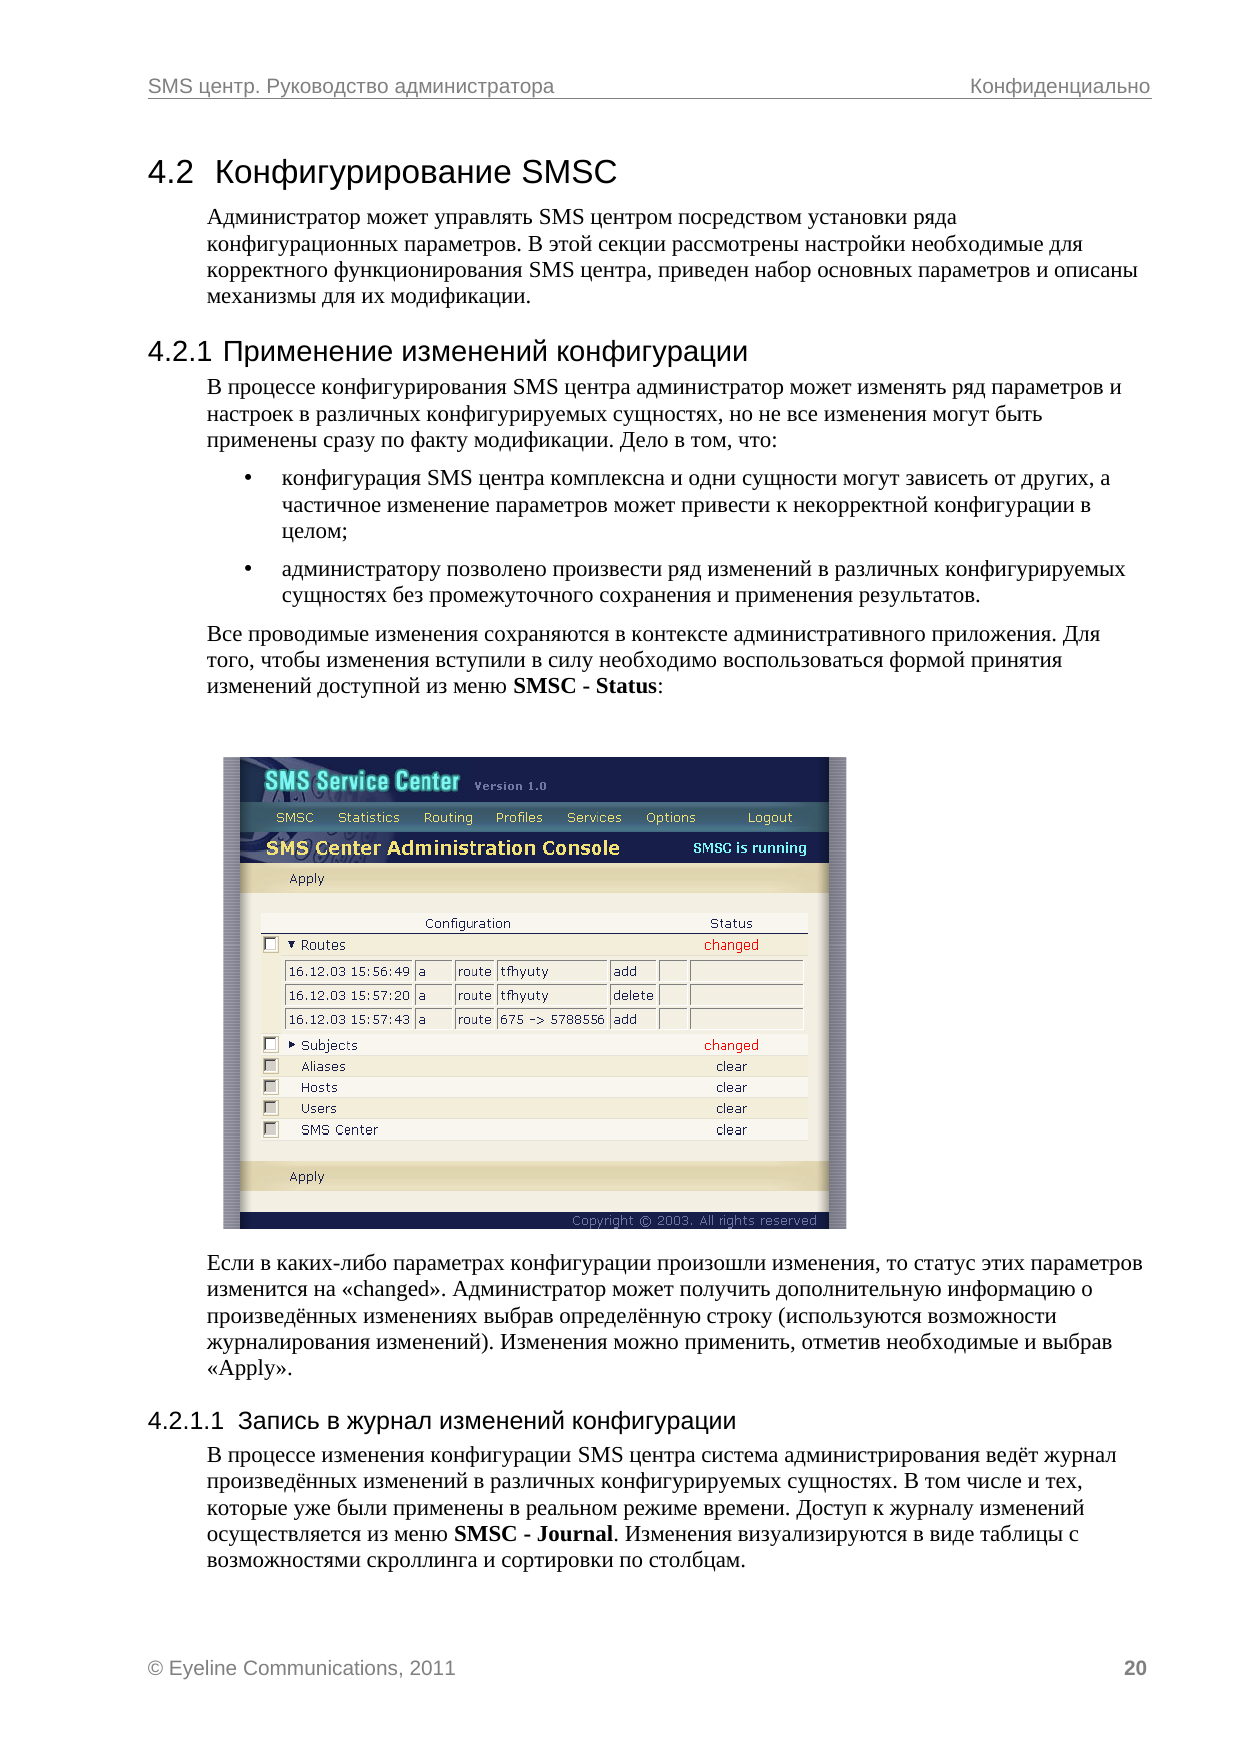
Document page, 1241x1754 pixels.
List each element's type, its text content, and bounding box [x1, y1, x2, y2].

subtitle Применение изменений конфигурации [148, 334, 1152, 367]
text Если в каких-либо параметрах конфигурации произошли изменения, то статус этих параметров изменится на «changed». Администратор может получить дополнительную информацию о произведённых изменениях выбрав определённую строку (используются возможности журналирования изменений). Изменения можно применить, отметив необходимые и выбрав «Apply». [207, 1249, 1152, 1381]
subtitle Запись в журнал изменений конфигурации [148, 1406, 1152, 1434]
text Администратор может управлять SMS центром посредством установки ряда конфигурационных параметров. В этой секции рассмотрены настройки необходимые для корректного функционирования SMS центра, приведен набор основных параметров и описаны механизмы для их модификации. [207, 203, 1152, 309]
list администратору позволено произвести ряд изменений в различных конфигурируемых сущностях без промежуточного сохранения и применения результатов. [244, 555, 1152, 608]
subtitle Конфигурирование SMSC [148, 152, 1152, 191]
list конфигурация SMS центра комплексна и одни сущности могут зависеть от других, а частичное изменение параметров может привести к некорректной конфигурации в целом; [244, 464, 1152, 543]
picture [223, 757, 847, 1229]
text Все проводимые изменения сохраняются в контексте административного приложения. Для того, чтобы изменения вступили в силу необходимо воспользоваться формой принятия изменений доступной из меню SMSC - Status: [207, 619, 1152, 699]
text В процессе изменения конфигурации SMS центра система администрирования ведёт журнал произведённых изменений в различных конфигурируемых сущностях. В том числе и тех, которые уже были применены в реальном режиме времени. Доступ к журналу изменений осуществляется из меню SMSC - Journal. Изменения визуализируются в виде таблицы с возможностями скроллинга и сортировки по столбцам. [207, 1441, 1152, 1573]
text В процессе конфигурирования SMS центра администратор может изменять ряд параметров и настроек в различных конфигурируемых сущностях, но не все изменения могут быть применены сразу по факту модификации. Дело в том, что: [207, 373, 1152, 452]
